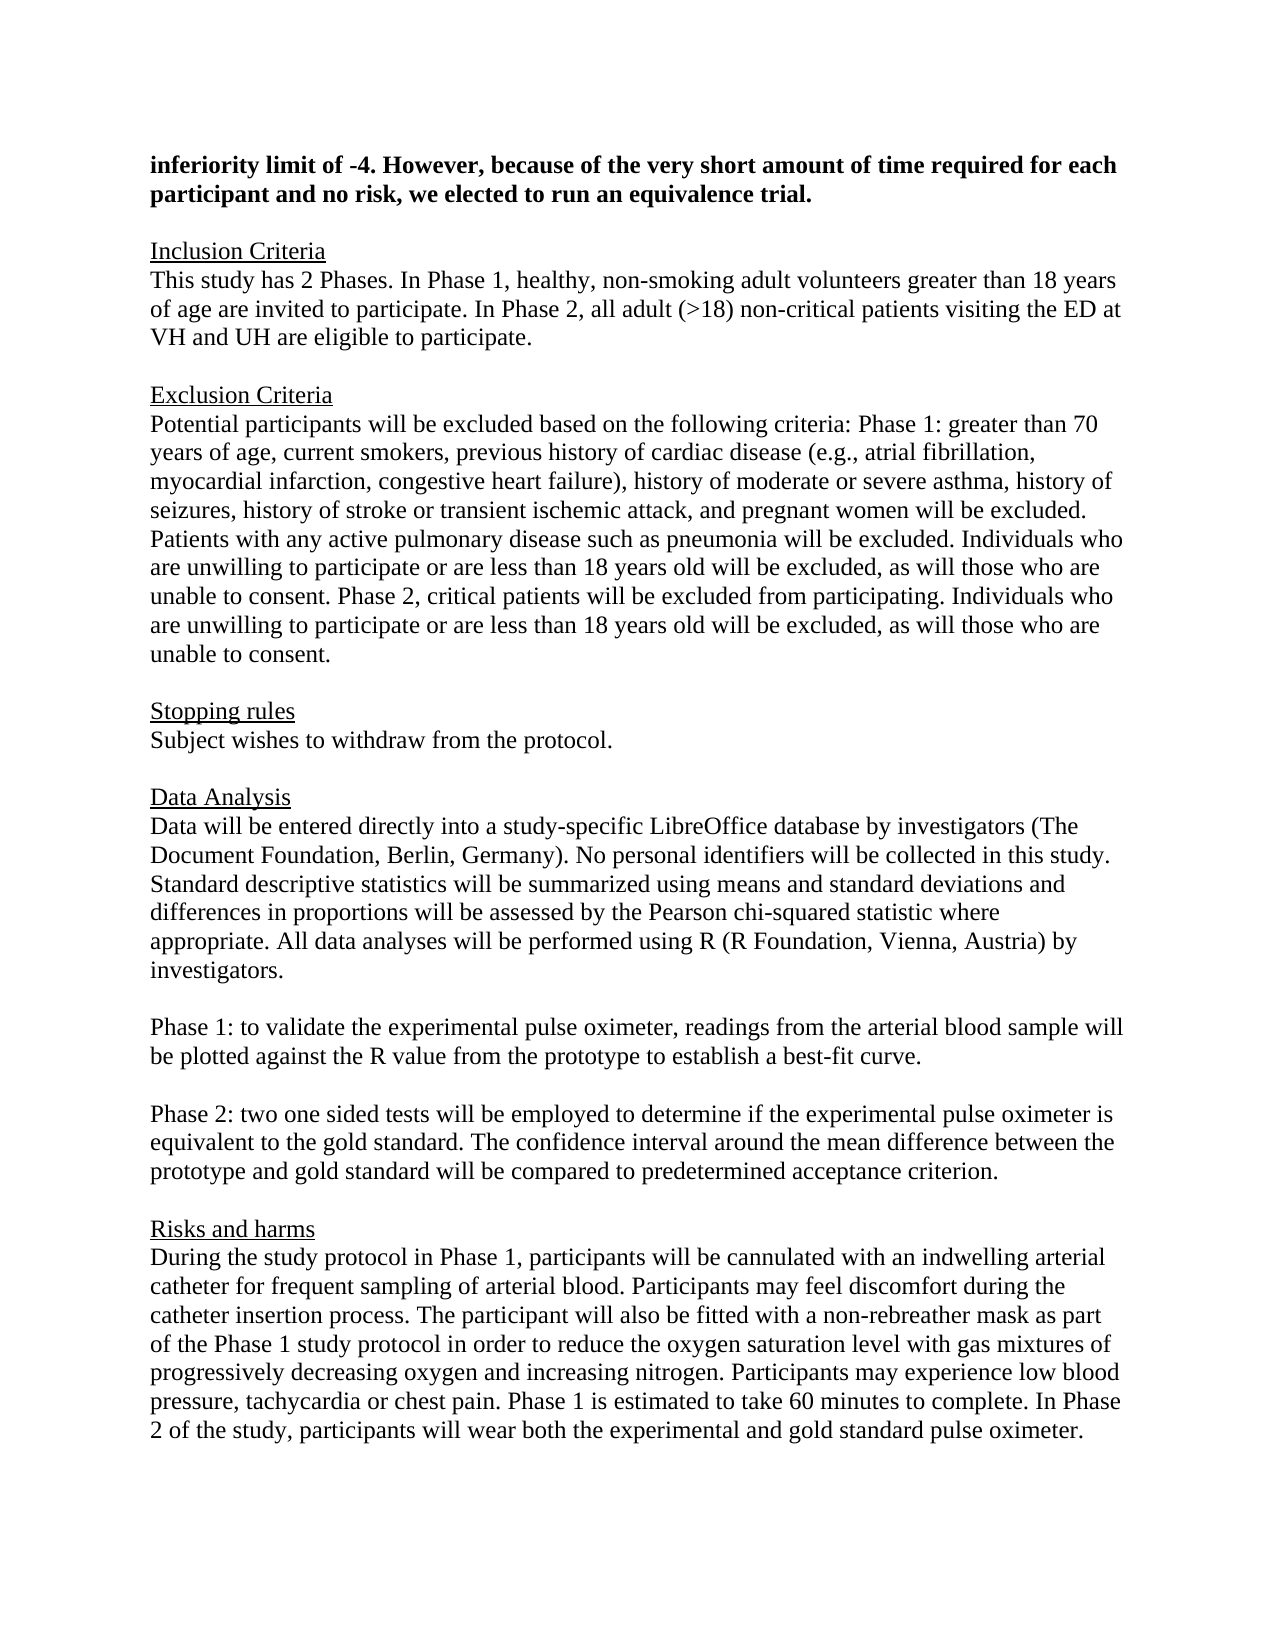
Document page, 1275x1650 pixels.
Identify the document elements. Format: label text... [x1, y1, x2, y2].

text Risks and harms [150, 1214, 1125, 1242]
text Subject wishes to withdraw from the protocol. [150, 725, 1125, 754]
text Phase 2: two one sided tests will be employed to determine if the experimental pulse oximeter is equivalent to the gold standard. The confidence interval around the mean difference between the prototype and gold standard will be compared to predetermined acceptance criterion. [150, 1099, 1125, 1185]
text inferiority limit of -4. However, because of the very short amount of time required for each participant and no risk, we elected to run an equivalence trial. [150, 150, 1125, 207]
text Data Analysis [150, 782, 1125, 811]
text This study has 2 Phases. In Phase 1, healthy, non-smoking adult volunteers greater than 18 years of age are invited to participate. In Phase 2, all adult (>18) non-critical patients visiting the ED at VH and UH are eligible to participate. [150, 265, 1125, 351]
text Potential participants will be excluded based on the following criteria: Phase 1: greater than 70 years of age, current smokers, previous history of cardiac disease (e.g., atrial fibrillation, myocardial infarction, congestive heart failure), history of moderate or severe asthma, history of seizures, history of stroke or transient ischemic attack, and pregnant women will be excluded. Patients with any active pulmonary disease such as pneumonia will be excluded. Individuals who are unwilling to participate or are less than 18 years old will be excluded, as will those who are unable to consent. Phase 2, critical patients will be excluded from participating. Individuals who are unwilling to participate or are less than 18 years old will be excluded, as will those who are unable to consent. [150, 409, 1125, 667]
text Phase 1: to validate the experimental pulse oximeter, readings from the arterial blood sample will be plotted against the R value from the prototype to establish a best-fit curve. [150, 1012, 1125, 1070]
text Inclusion Criteria [150, 236, 1125, 265]
text During the study protocol in Phase 1, participants will be cannulated with an indwelling arterial catheter for frequent sampling of arterial blood. Participants may feel discomfort during the catheter insertion process. The participant will also be fitted with a non-rebreather mask as part of the Phase 1 study protocol in order to reduce the oxygen saturation level with gas mixtures of progressively decreasing oxygen and increasing nitrogen. Participants may experience low blood pressure, tachycardia or chest pain. Phase 1 is estimated to take 60 minutes to complete. In Phase 2 of the study, participants will wear both the experimental and gold standard pulse oximeter. [150, 1242, 1125, 1444]
text Data will be entered directly into a study-specific LibreOffice database by investigators (The Document Foundation, Berlin, Germany). No personal identifiers will be collected in this study. Standard descriptive statistics will be summarized using means and standard deviations and differences in proportions will be assessed by the Pearson chi-squared statistic where appropriate. All data analyses will be performed using R (R Foundation, Vienna, Austria) by investigators. [150, 811, 1125, 984]
text Exclusion Criteria [150, 380, 1125, 409]
text Stopping rules [150, 696, 1125, 725]
